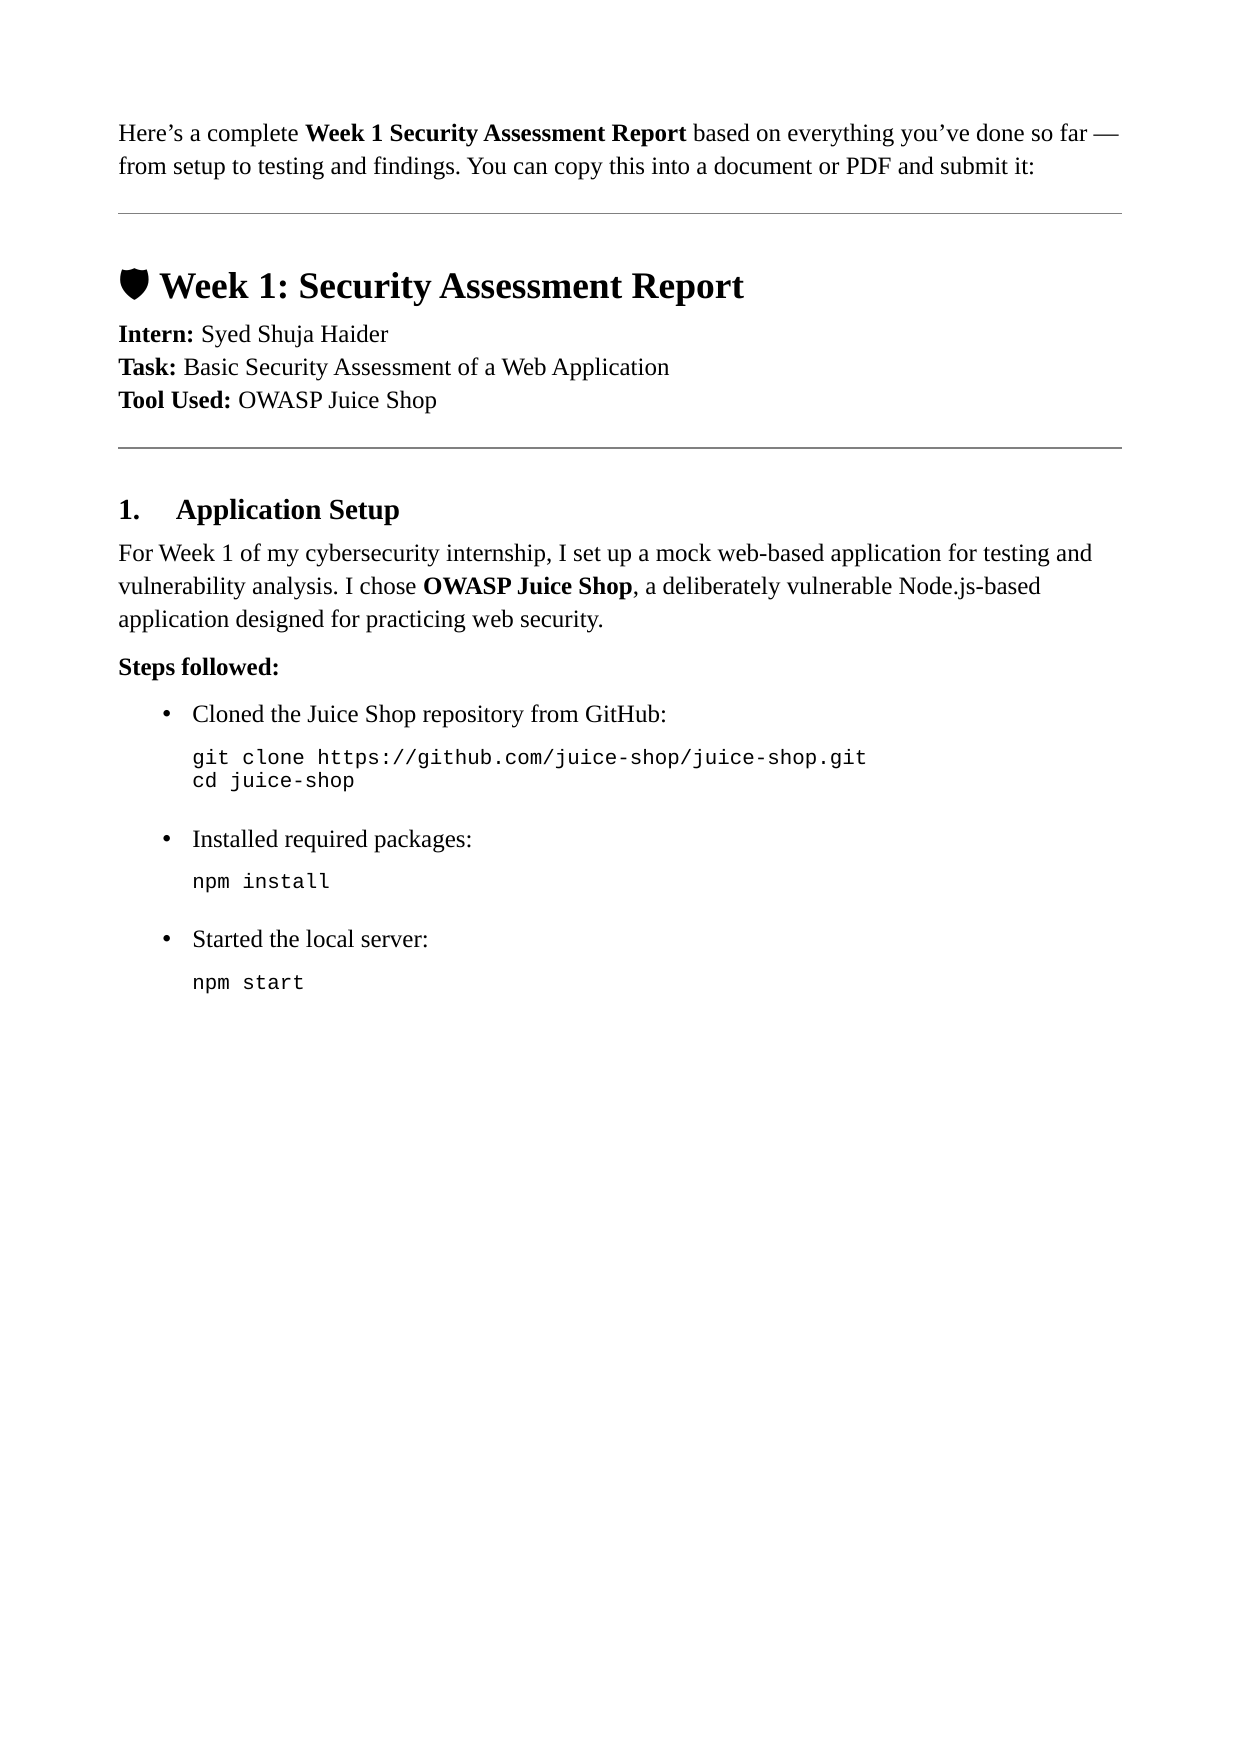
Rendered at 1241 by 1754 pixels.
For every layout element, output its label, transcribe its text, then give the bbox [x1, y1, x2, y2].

list Started the local server: [162, 924, 1122, 953]
list Installed required packages: [162, 824, 1122, 852]
text Here’s a complete Week 1 Security Assessment Report based on everything you’ve done so far — from setup to testing and findings. You can copy this into a document or PDF and submit it: [118, 118, 1122, 180]
list npm start [162, 972, 1122, 996]
subtitle 1. 🔧 Application Setup [118, 492, 1122, 526]
text Intern: Syed Shuja Haider Task: Basic Security Assessment of a Web Application Tool Used: OWASP Juice Shop [118, 319, 1122, 414]
text For Week 1 of my cybersecurity internship, I set up a mock web-based application for testing and vulnerability analysis. I chose OWASP Juice Shop, a deliberately vulnerable Node.js-based application designed for practicing web security. [118, 538, 1122, 633]
list npm install [162, 871, 1122, 895]
text Steps followed: [118, 652, 1122, 680]
list cd juice-shop [162, 771, 1122, 794]
subtitle 🛡️ Week 1: Security Assessment Report [118, 264, 1122, 307]
list Cloned the Juice Shop repository from GitHub: [162, 699, 1122, 728]
list git clone https://github.com/juice-shop/juice-shop.git [162, 747, 1122, 771]
